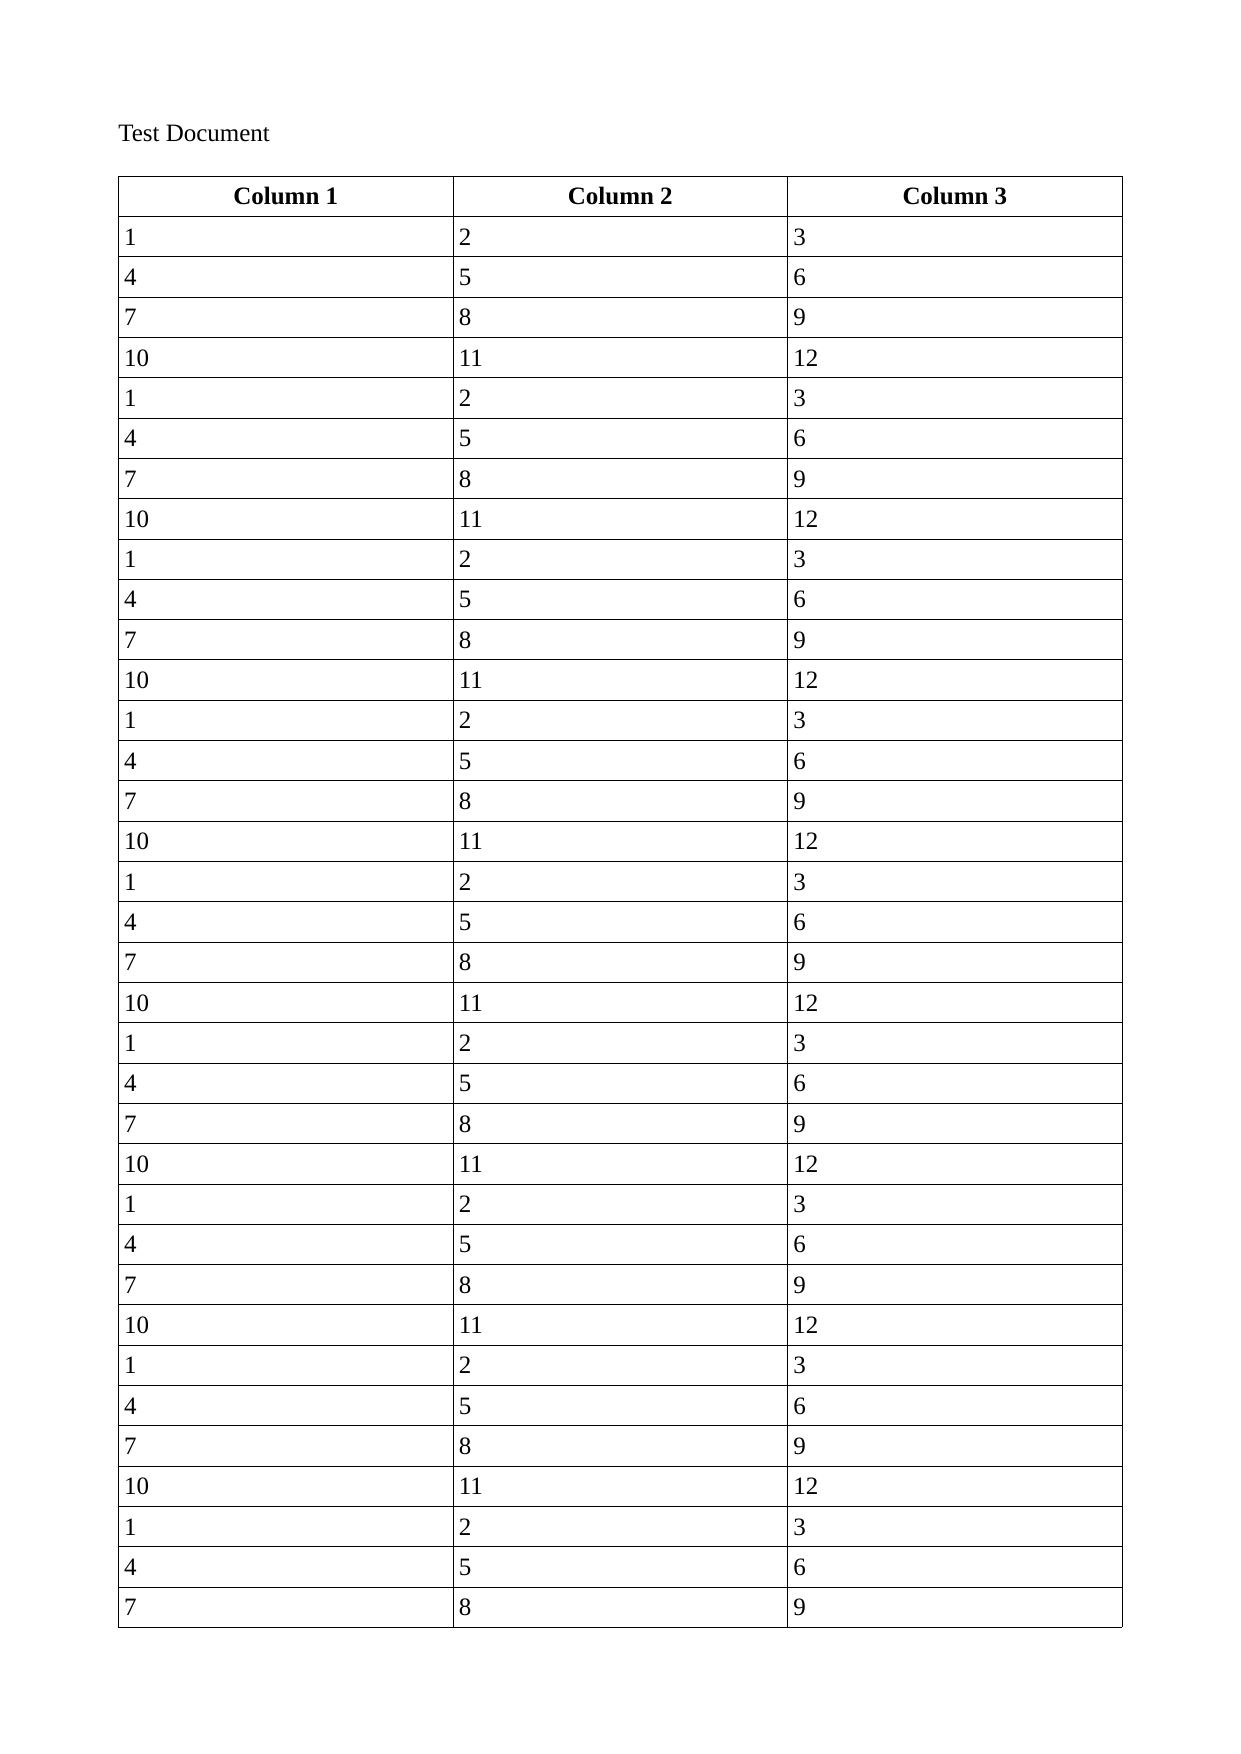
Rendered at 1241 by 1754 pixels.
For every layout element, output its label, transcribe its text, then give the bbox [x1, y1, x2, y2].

table_cell 8 [454, 1426, 787, 1466]
table_cell 5 [454, 580, 787, 619]
table_cell 7 [119, 459, 453, 498]
table_cell 7 [119, 1265, 453, 1304]
table_cell 7 [119, 781, 453, 821]
table_cell 11 [454, 499, 787, 538]
table_cell 9 [788, 781, 1122, 821]
table_cell 10 [119, 822, 453, 861]
table_cell 3 [788, 217, 1122, 256]
table_cell 8 [454, 1104, 787, 1143]
table_cell 3 [788, 1346, 1122, 1385]
table_cell 2 [454, 378, 787, 417]
table_cell 10 [119, 338, 453, 377]
table_cell 10 [119, 983, 453, 1022]
table_cell 5 [454, 741, 787, 780]
table_cell 10 [119, 1467, 453, 1506]
table_cell 8 [454, 459, 787, 498]
table_cell 5 [454, 419, 787, 458]
table_cell 6 [788, 1225, 1122, 1264]
table_cell 4 [119, 1225, 453, 1264]
table_cell 6 [788, 419, 1122, 458]
table_cell 4 [119, 257, 453, 297]
table_cell 5 [454, 1547, 787, 1587]
table_cell 12 [788, 338, 1122, 377]
table_cell 4 [119, 1386, 453, 1425]
table_cell 6 [788, 257, 1122, 297]
table_cell 8 [454, 1588, 787, 1627]
table_cell 5 [454, 1386, 787, 1425]
table_cell 4 [119, 1547, 453, 1587]
table_cell 1 [119, 1023, 453, 1062]
table_cell 2 [454, 701, 787, 740]
table_cell 5 [454, 257, 787, 297]
table_cell 10 [119, 499, 453, 538]
table_cell 12 [788, 1305, 1122, 1345]
table_cell 5 [454, 1064, 787, 1103]
table_cell 2 [454, 1185, 787, 1224]
table_cell 7 [119, 620, 453, 659]
table_cell 7 [119, 943, 453, 982]
table_cell 12 [788, 1467, 1122, 1506]
table_cell 3 [788, 862, 1122, 901]
table_cell 9 [788, 1265, 1122, 1304]
table_cell 7 [119, 1104, 453, 1143]
table_cell 2 [454, 1346, 787, 1385]
table_cell 11 [454, 1305, 787, 1345]
table_cell 5 [454, 1225, 787, 1264]
table_cell 11 [454, 822, 787, 861]
table_header Column 2 [454, 177, 787, 216]
table_cell 4 [119, 902, 453, 942]
text Test Document [118, 118, 1122, 147]
table_cell 12 [788, 660, 1122, 700]
table_cell 1 [119, 378, 453, 417]
table_cell 4 [119, 419, 453, 458]
table_cell 4 [119, 741, 453, 780]
table_cell 1 [119, 862, 453, 901]
table_cell 3 [788, 540, 1122, 579]
table_cell 10 [119, 660, 453, 700]
table_cell 1 [119, 1507, 453, 1546]
table_cell 11 [454, 1467, 787, 1506]
table_cell 1 [119, 1185, 453, 1224]
table_cell 1 [119, 217, 453, 256]
table_cell 2 [454, 862, 787, 901]
table_cell 6 [788, 741, 1122, 780]
table_cell 8 [454, 620, 787, 659]
table_cell 9 [788, 1588, 1122, 1627]
table_cell 6 [788, 1547, 1122, 1587]
table_cell 3 [788, 1507, 1122, 1546]
table_cell 11 [454, 660, 787, 700]
table_cell 3 [788, 1023, 1122, 1062]
table_cell 9 [788, 298, 1122, 337]
table_cell 6 [788, 1386, 1122, 1425]
table_cell 6 [788, 902, 1122, 942]
table_cell 8 [454, 298, 787, 337]
table_cell 1 [119, 701, 453, 740]
table_cell 7 [119, 1426, 453, 1466]
table_header Column 3 [788, 177, 1122, 216]
table_cell 12 [788, 822, 1122, 861]
table_cell 9 [788, 459, 1122, 498]
table_cell 9 [788, 620, 1122, 659]
table_cell 9 [788, 943, 1122, 982]
table_cell 4 [119, 580, 453, 619]
table_cell 5 [454, 902, 787, 942]
table_cell 12 [788, 1144, 1122, 1183]
table_cell 12 [788, 983, 1122, 1022]
table_cell 8 [454, 1265, 787, 1304]
table_cell 7 [119, 1588, 453, 1627]
table_cell 6 [788, 1064, 1122, 1103]
table_cell 11 [454, 1144, 787, 1183]
table_cell 11 [454, 338, 787, 377]
table_cell 10 [119, 1144, 453, 1183]
table_cell 8 [454, 943, 787, 982]
table_cell 3 [788, 701, 1122, 740]
table_cell 12 [788, 499, 1122, 538]
table_cell 9 [788, 1104, 1122, 1143]
table_cell 3 [788, 1185, 1122, 1224]
table_cell 2 [454, 1023, 787, 1062]
table_cell 6 [788, 580, 1122, 619]
table_cell 2 [454, 1507, 787, 1546]
table_cell 10 [119, 1305, 453, 1345]
table_header Column 1 [119, 177, 453, 216]
table_cell 2 [454, 217, 787, 256]
table_cell 1 [119, 1346, 453, 1385]
table_cell 2 [454, 540, 787, 579]
table_cell 9 [788, 1426, 1122, 1466]
table_cell 8 [454, 781, 787, 821]
table_cell 1 [119, 540, 453, 579]
table_cell 7 [119, 298, 453, 337]
table_cell 11 [454, 983, 787, 1022]
table_cell 3 [788, 378, 1122, 417]
table_cell 4 [119, 1064, 453, 1103]
